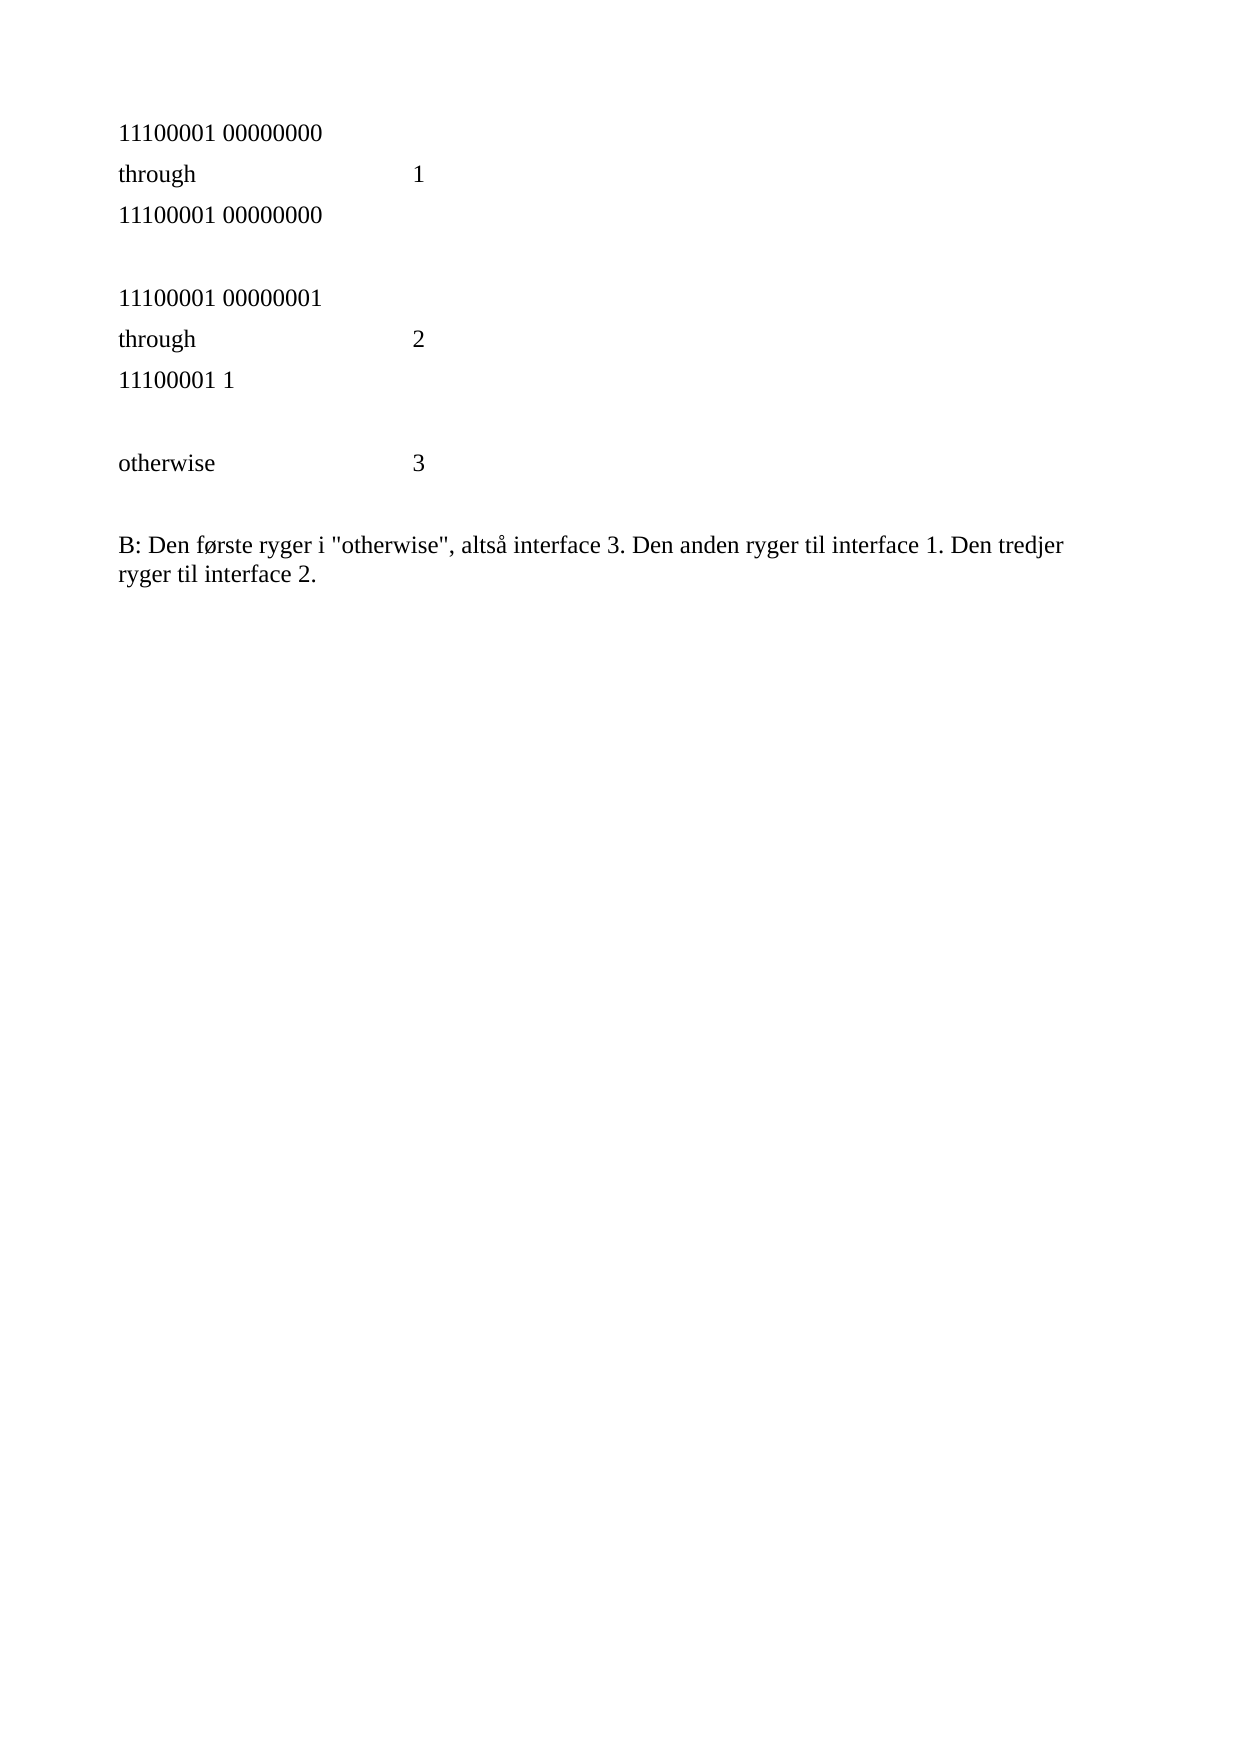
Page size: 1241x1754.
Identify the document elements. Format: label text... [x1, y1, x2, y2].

text 11100001 00000000 [118, 118, 1122, 147]
text 11100001 1 [118, 366, 1122, 394]
text 11100001 00000000 [118, 201, 1122, 229]
text otherwise 3 [118, 448, 1122, 477]
text through 2 [118, 324, 1122, 353]
text through 1 [118, 159, 1122, 188]
text B: Den første ryger i "otherwise", altså interface 3. Den anden ryger til interface 1. Den tredjer ryger til interface 2. [118, 531, 1122, 588]
text 11100001 00000001 [118, 283, 1122, 312]
